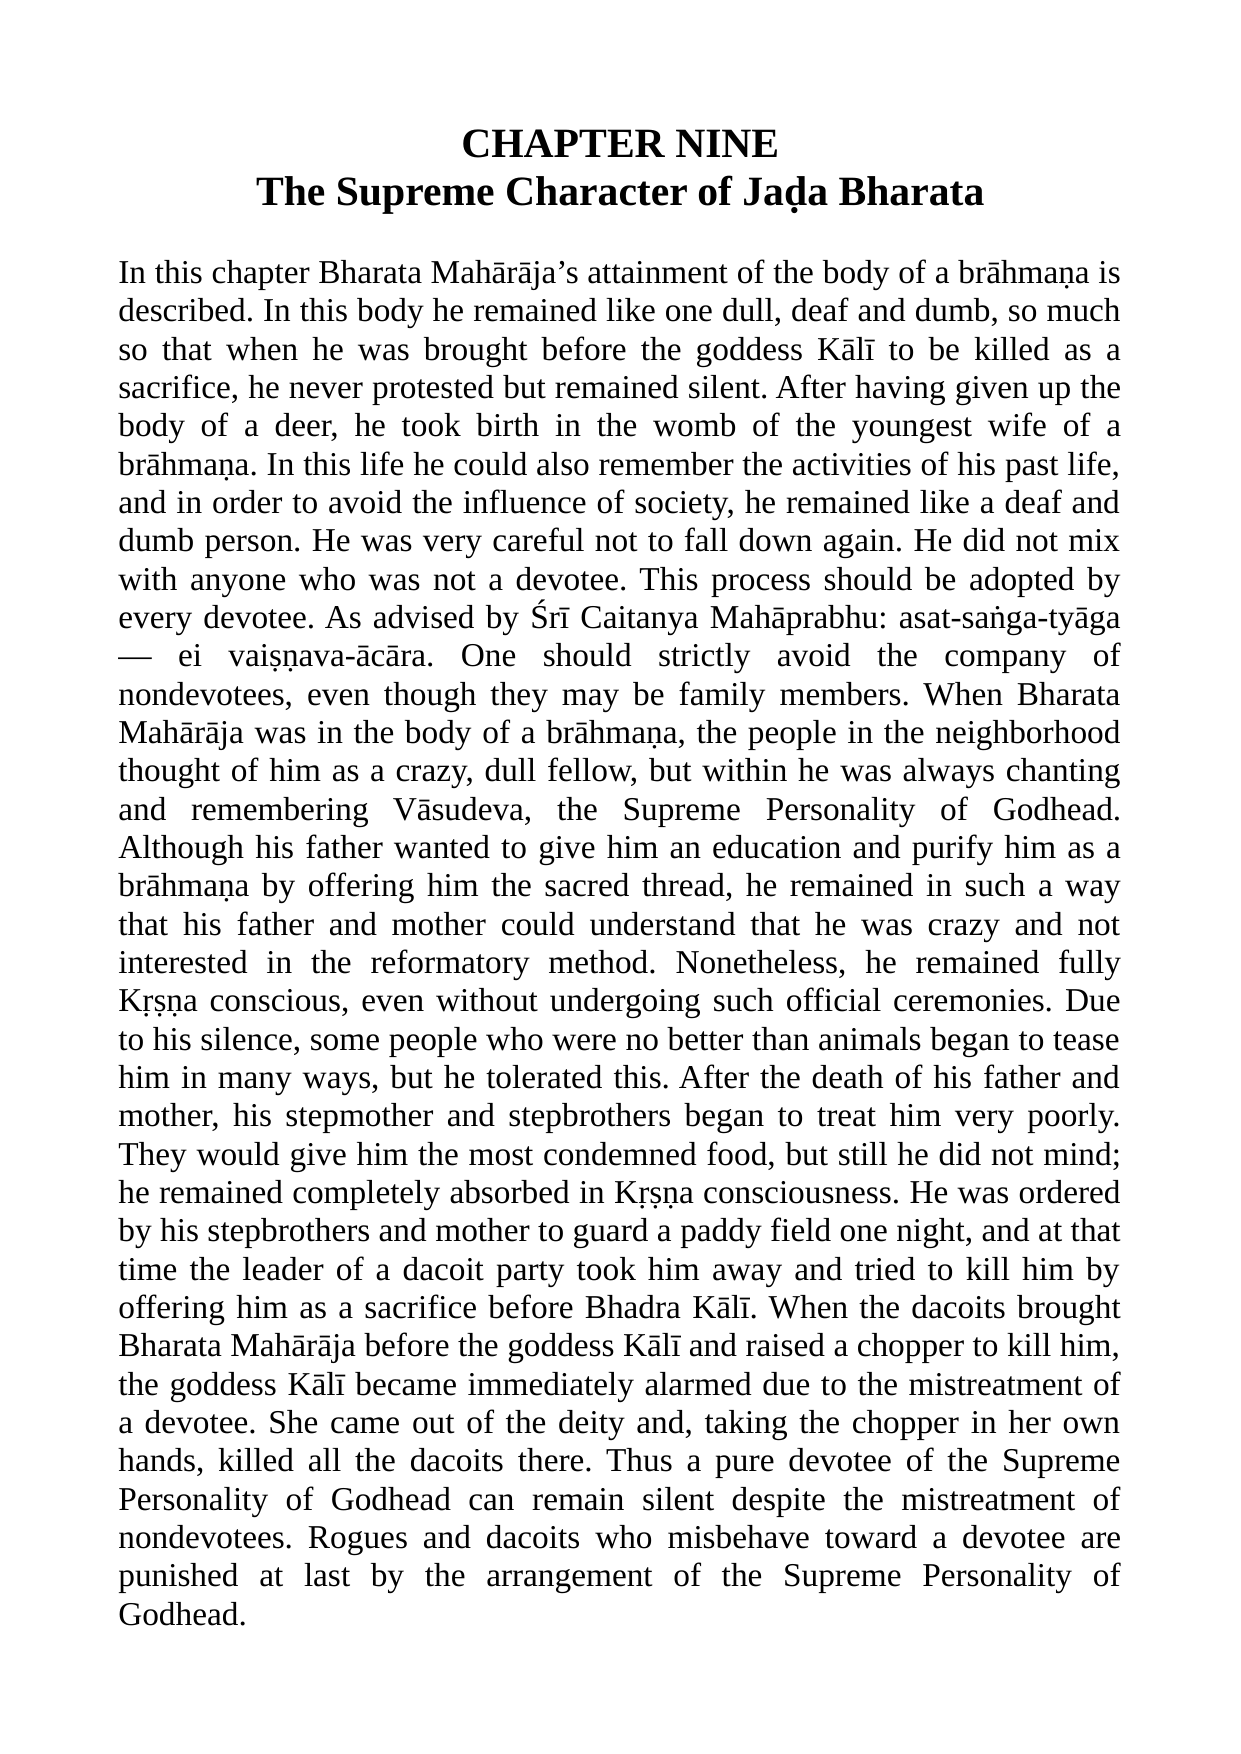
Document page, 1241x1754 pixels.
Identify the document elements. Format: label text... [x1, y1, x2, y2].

text The Supreme Character of Jaḍa Bharata [118, 166, 1122, 214]
text In this chapter Bharata Mahārāja’s attainment of the body of a brāhmaṇa is described. In this body he remained like one dull, deaf and dumb, so much so that when he was brought before the goddess Kālī to be killed as a sacrifice, he never protested but remained silent. After having given up the body of a deer, he took birth in the womb of the youngest wife of a brāhmaṇa. In this life he could also remember the activities of his past life, and in order to avoid the influence of society, he remained like a deaf and dumb person. He was very careful not to fall down again. He did not mix with anyone who was not a devotee. This process should be adopted by every devotee. As advised by Śrī Caitanya Mahāprabhu: asat-saṅga-tyāga — ei vaiṣṇava-ācāra. One should strictly avoid the company of nondevotees, even though they may be family members. When Bharata Mahārāja was in the body of a brāhmaṇa, the people in the neighborhood thought of him as a crazy, dull fellow, but within he was always chanting and remembering Vāsudeva, the Supreme Personality of Godhead. Although his father wanted to give him an education and purify him as a brāhmaṇa by offering him the sacred thread, he remained in such a way that his father and mother could understand that he was crazy and not interested in the reformatory method. Nonetheless, he remained fully Kṛṣṇa conscious, even without undergoing such official ceremonies. Due to his silence, some people who were no better than animals began to tease him in many ways, but he tolerated this. After the death of his father and mother, his stepmother and stepbrothers began to treat him very poorly. They would give him the most condemned food, but still he did not mind; he remained completely absorbed in Kṛṣṇa consciousness. He was ordered by his stepbrothers and mother to guard a paddy field one night, and at that time the leader of a dacoit party took him away and tried to kill him by offering him as a sacrifice before Bhadra Kālī. When the dacoits brought Bharata Mahārāja before the goddess Kālī and raised a chopper to kill him, the goddess Kālī became immediately alarmed due to the mistreatment of a devotee. She came out of the deity and, taking the chopper in her own hands, killed all the dacoits there. Thus a pure devotee of the Supreme Personality of Godhead can remain silent despite the mistreatment of nondevotees. Rogues and dacoits who misbehave toward a devotee are punished at last by the arrangement of the Supreme Personality of Godhead. [118, 252, 1122, 1632]
text CHAPTER NINE [118, 118, 1122, 166]
